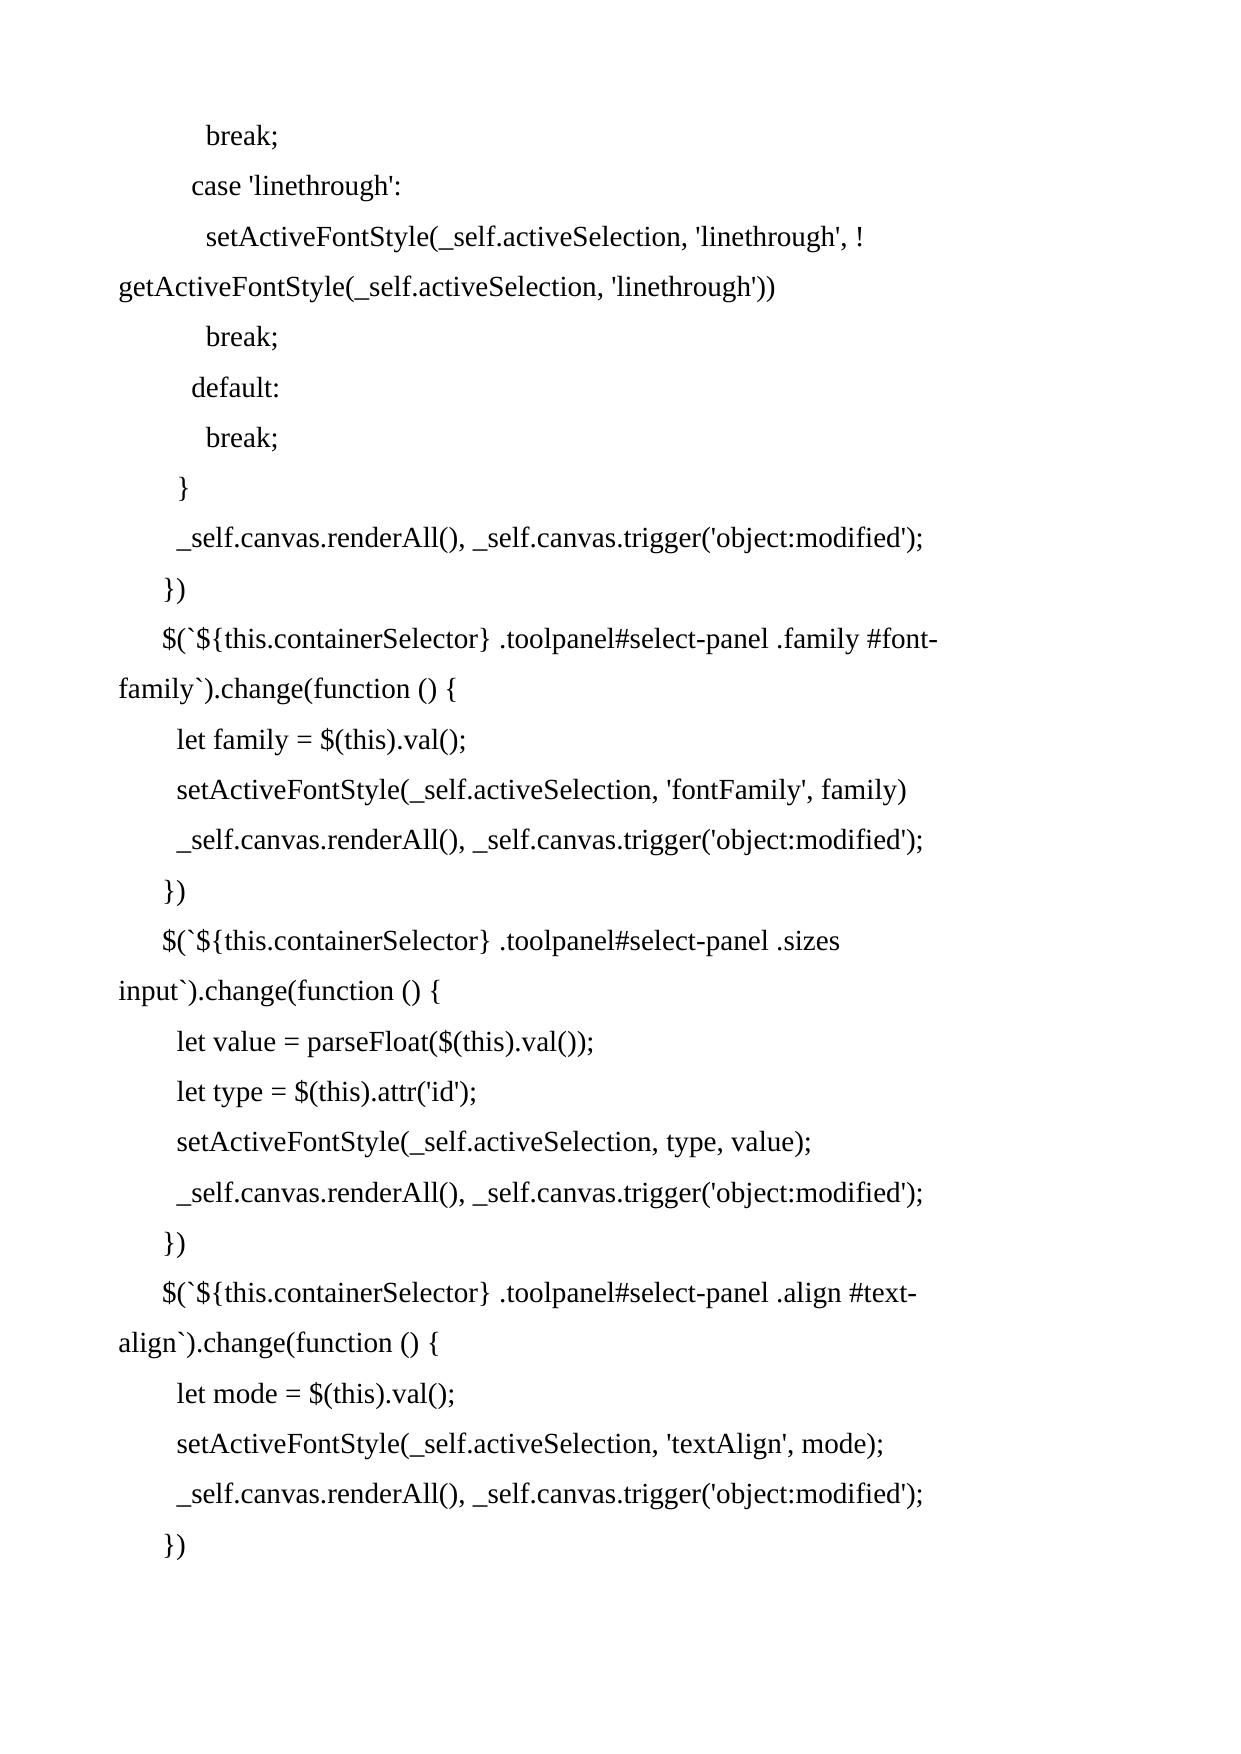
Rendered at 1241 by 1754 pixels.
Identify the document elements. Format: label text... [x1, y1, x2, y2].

text } [118, 470, 1122, 504]
text _self.canvas.renderAll(), _self.canvas.trigger('object:modified'); [118, 1175, 1122, 1208]
text break; [118, 118, 1122, 152]
text setActiveFontStyle(_self.activeSelection, 'linethrough', !getActiveFontStyle(_self.activeSelection, 'linethrough')) [118, 219, 1122, 303]
text $(`${this.containerSelector} .toolpanel#select-panel .family #font-family`).change(function () { [118, 621, 1122, 705]
text break; [118, 319, 1122, 353]
text _self.canvas.renderAll(), _self.canvas.trigger('object:modified'); [118, 521, 1122, 554]
text let type = $(this).attr('id'); [118, 1074, 1122, 1108]
text let mode = $(this).val(); [118, 1376, 1122, 1409]
text $(`${this.containerSelector} .toolpanel#select-panel .sizes input`).change(function () { [118, 923, 1122, 1007]
text let value = parseFloat($(this).val()); [118, 1024, 1122, 1057]
text }) [118, 873, 1122, 906]
text break; [118, 420, 1122, 453]
text _self.canvas.renderAll(), _self.canvas.trigger('object:modified'); [118, 822, 1122, 856]
text setActiveFontStyle(_self.activeSelection, type, value); [118, 1124, 1122, 1158]
text setActiveFontStyle(_self.activeSelection, 'textAlign', mode); [118, 1426, 1122, 1460]
text _self.canvas.renderAll(), _self.canvas.trigger('object:modified'); [118, 1477, 1122, 1510]
text }) [118, 1225, 1122, 1258]
text }) [118, 1527, 1122, 1560]
text setActiveFontStyle(_self.activeSelection, 'fontFamily', family) [118, 772, 1122, 806]
text default: [118, 370, 1122, 403]
text let family = $(this).val(); [118, 722, 1122, 755]
text case 'linethrough': [118, 168, 1122, 202]
text }) [118, 571, 1122, 604]
text $(`${this.containerSelector} .toolpanel#select-panel .align #text-align`).change(function () { [118, 1275, 1122, 1359]
